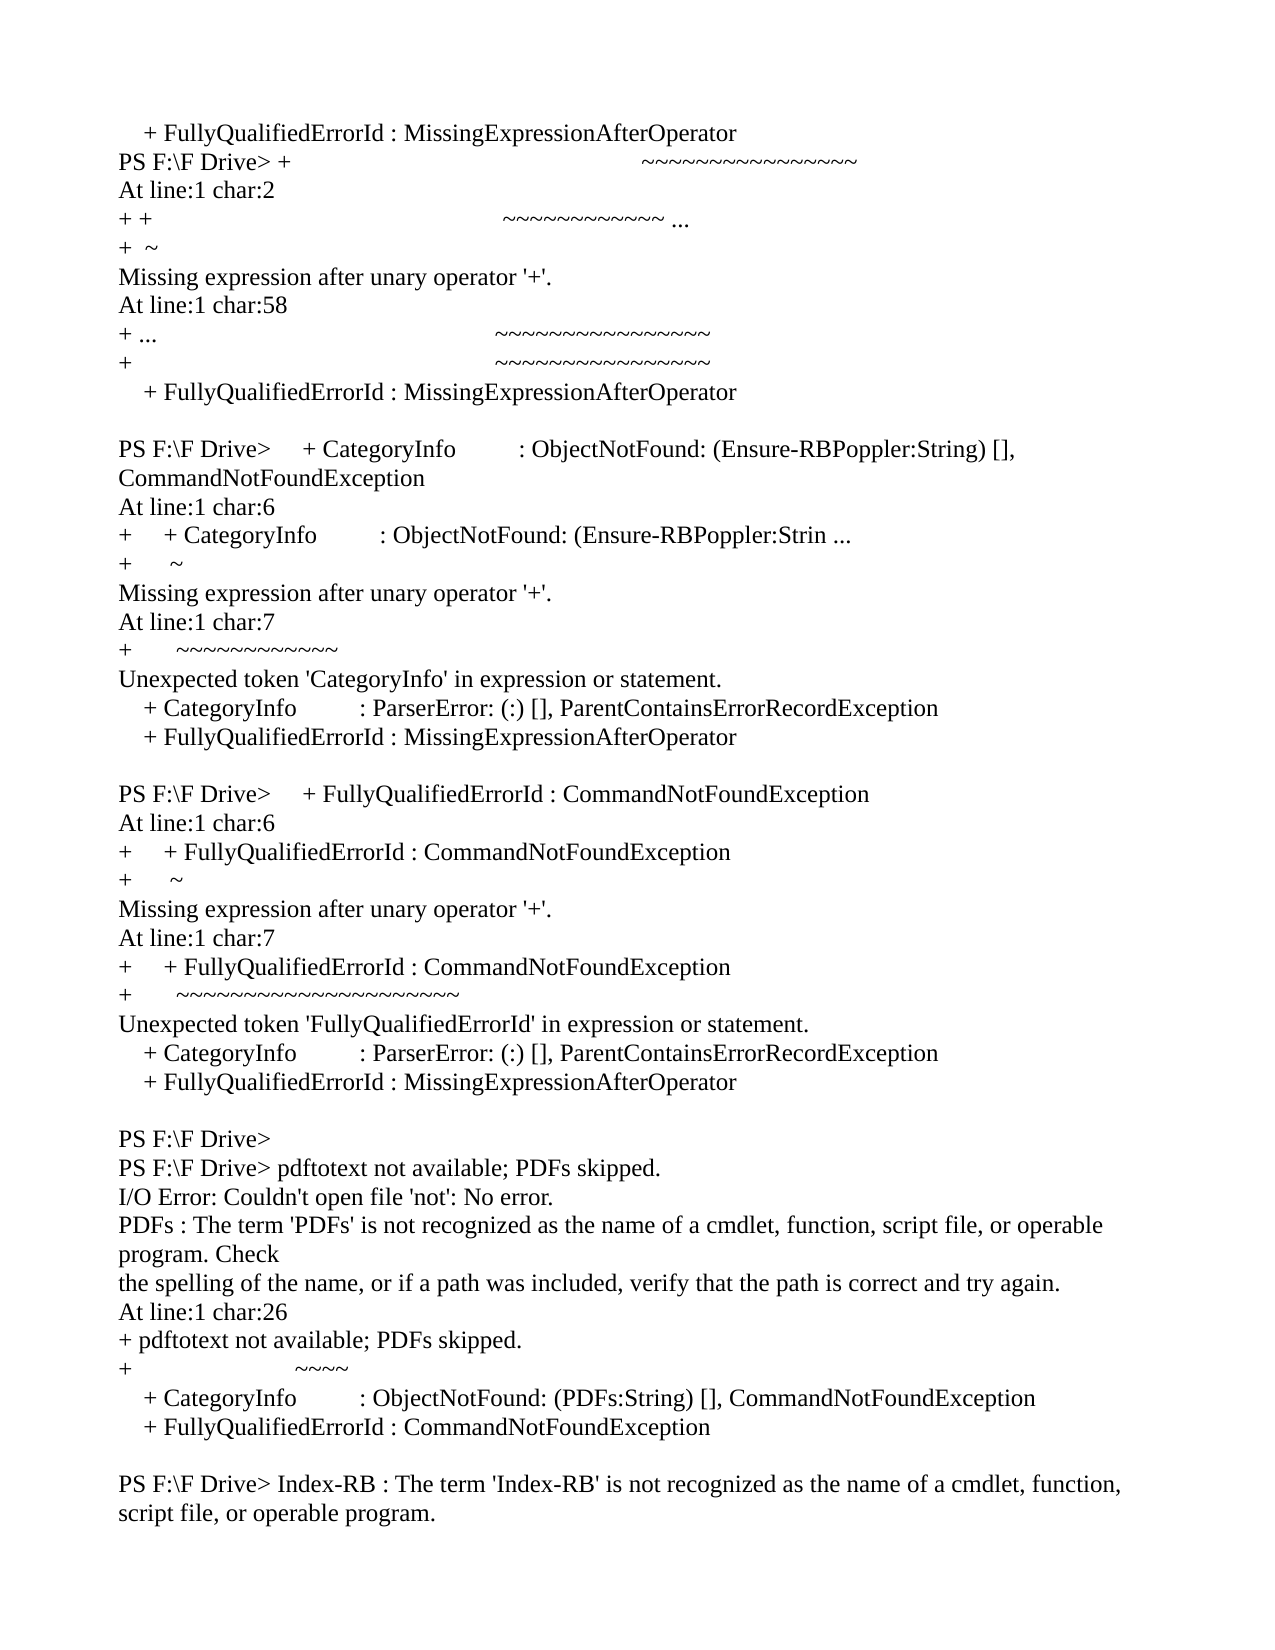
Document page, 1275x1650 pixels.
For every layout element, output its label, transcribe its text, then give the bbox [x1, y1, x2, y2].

text + ~~~~~~~~~~~~~~~~ [118, 348, 1157, 377]
text PS F:\F Drive> + FullyQualifiedErrorId : CommandNotFoundException [118, 779, 1157, 808]
text Missing expression after unary operator '+'. [118, 578, 1157, 607]
text PS F:\F Drive> [118, 1124, 1157, 1153]
text + ~~~~~~~~~~~~ [118, 636, 1157, 664]
text PS F:\F Drive> + CategoryInfo : ObjectNotFound: (Ensure-RBPoppler:String) [], CommandNotFoundException [118, 434, 1157, 492]
text + ~ [118, 866, 1157, 894]
text + CategoryInfo : ObjectNotFound: (PDFs:String) [], CommandNotFoundException [118, 1383, 1157, 1412]
text PS F:\F Drive> + ~~~~~~~~~~~~~~~~ [118, 147, 1157, 176]
text + ~ [118, 233, 1157, 262]
text PDFs : The term 'PDFs' is not recognized as the name of a cmdlet, function, script file, or operable program. Check [118, 1211, 1157, 1268]
text + CategoryInfo : ParserError: (:) [], ParentContainsErrorRecordException [118, 1038, 1157, 1067]
text At line:1 char:6 [118, 492, 1157, 521]
text + FullyQualifiedErrorId : MissingExpressionAfterOperator [118, 118, 1157, 147]
text + FullyQualifiedErrorId : MissingExpressionAfterOperator [118, 1067, 1157, 1096]
text PS F:\F Drive> pdftotext not available; PDFs skipped. [118, 1153, 1157, 1182]
text + pdftotext not available; PDFs skipped. [118, 1326, 1157, 1354]
text + ... ~~~~~~~~~~~~~~~~ [118, 319, 1157, 348]
text PS F:\F Drive> Index-RB : The term 'Index-RB' is not recognized as the name of a cmdlet, function, script file, or operable program. [118, 1469, 1157, 1527]
text At line:1 char:6 [118, 808, 1157, 837]
text At line:1 char:7 [118, 923, 1157, 952]
text + FullyQualifiedErrorId : MissingExpressionAfterOperator [118, 722, 1157, 751]
text At line:1 char:26 [118, 1297, 1157, 1326]
text Missing expression after unary operator '+'. [118, 894, 1157, 923]
text + FullyQualifiedErrorId : CommandNotFoundException [118, 1412, 1157, 1441]
text + FullyQualifiedErrorId : MissingExpressionAfterOperator [118, 377, 1157, 406]
text + ~~~~~~~~~~~~~~~~~~~~~ [118, 981, 1157, 1009]
text + + FullyQualifiedErrorId : CommandNotFoundException [118, 837, 1157, 866]
text + CategoryInfo : ParserError: (:) [], ParentContainsErrorRecordException [118, 693, 1157, 722]
text I/O Error: Couldn't open file 'not': No error. [118, 1182, 1157, 1211]
text + + ~~~~~~~~~~~~ ... [118, 204, 1157, 233]
text At line:1 char:58 [118, 291, 1157, 319]
text + ~ [118, 549, 1157, 578]
text + + CategoryInfo : ObjectNotFound: (Ensure-RBPoppler:Strin ... [118, 521, 1157, 549]
text the spelling of the name, or if a path was included, verify that the path is correct and try again. [118, 1268, 1157, 1297]
text Unexpected token 'FullyQualifiedErrorId' in expression or statement. [118, 1009, 1157, 1038]
text + + FullyQualifiedErrorId : CommandNotFoundException [118, 952, 1157, 981]
text At line:1 char:7 [118, 607, 1157, 636]
text + ~~~~ [118, 1354, 1157, 1383]
text Missing expression after unary operator '+'. [118, 262, 1157, 291]
text At line:1 char:2 [118, 176, 1157, 204]
text Unexpected token 'CategoryInfo' in expression or statement. [118, 664, 1157, 693]
